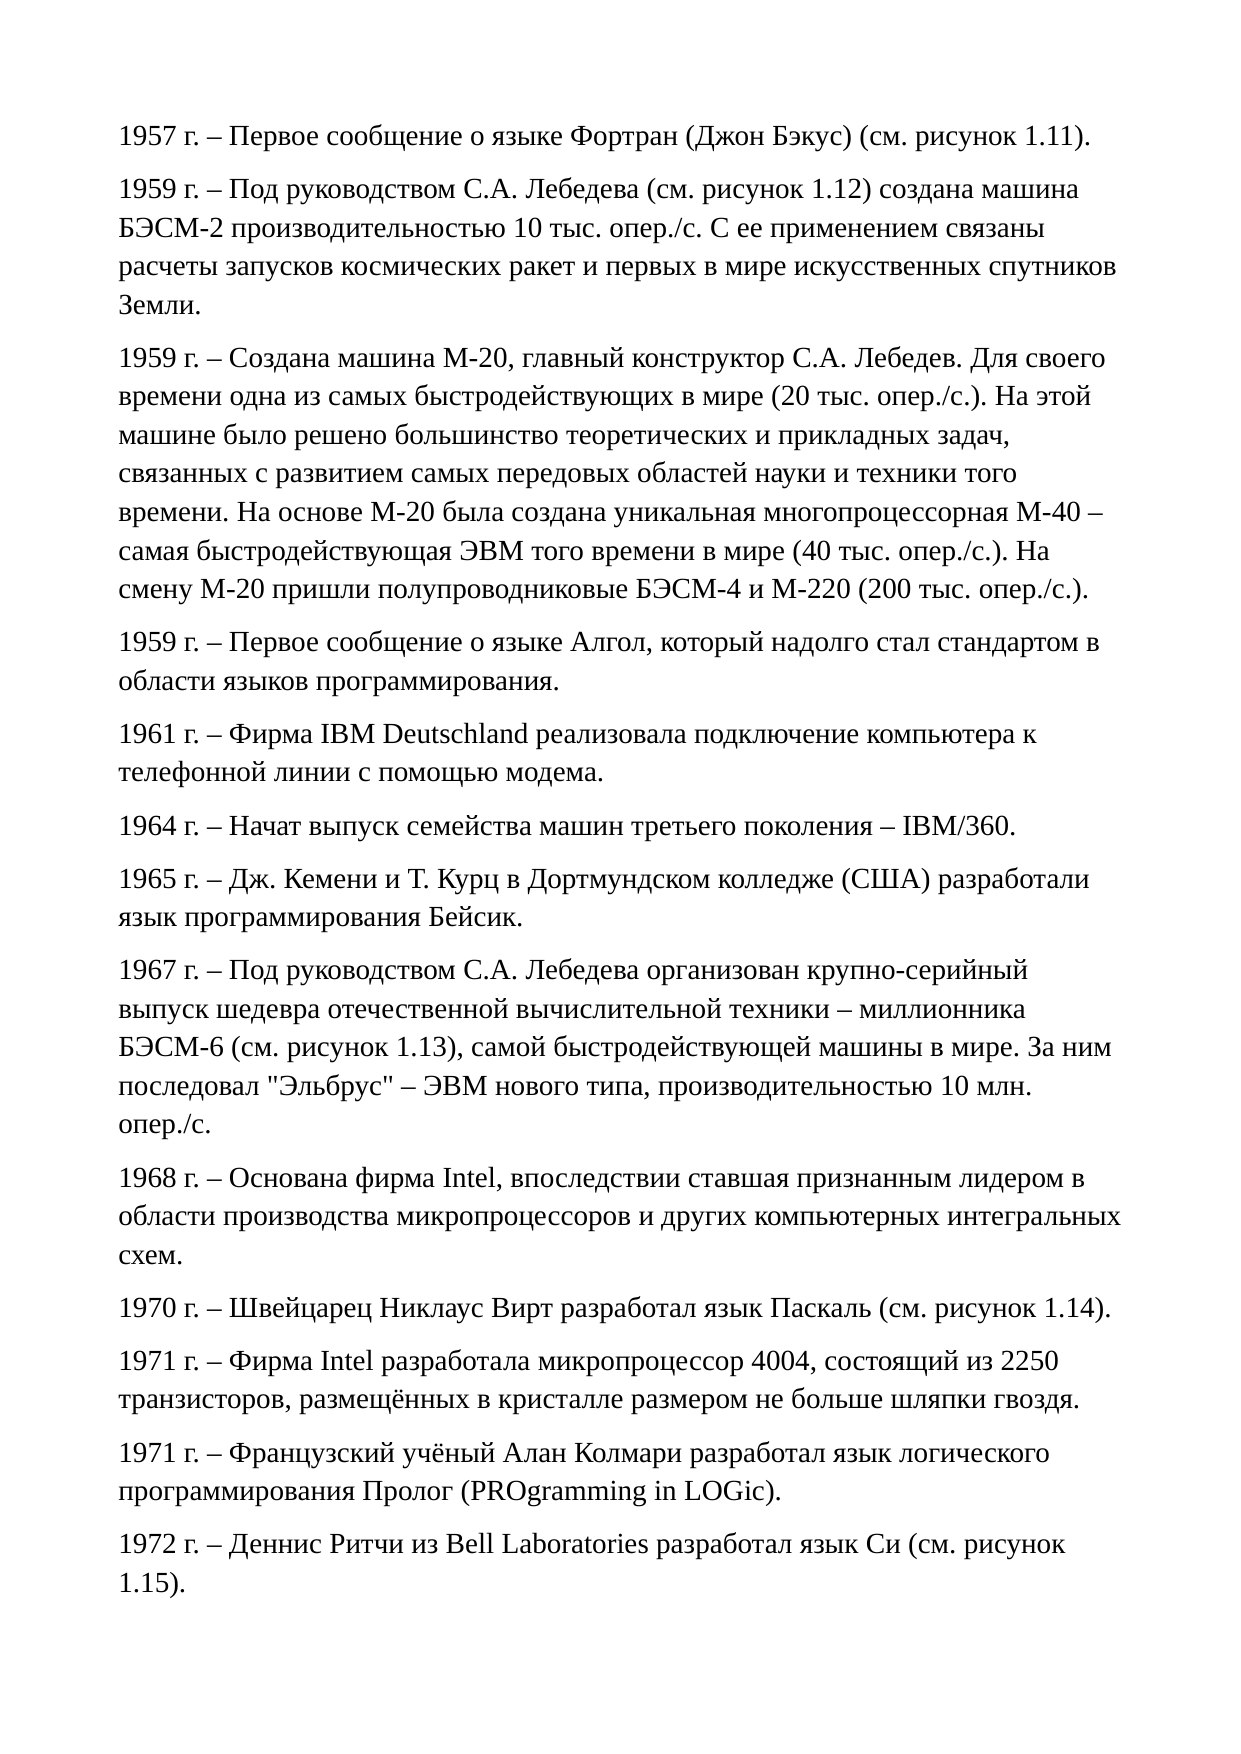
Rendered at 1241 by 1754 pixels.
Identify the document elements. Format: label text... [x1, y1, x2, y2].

text 1959 г. – Под руководством С.А. Лебедева (см. рисунок 1.12) создана машина БЭСМ-2 производительностью 10 тыс. опер./с. С ее применением связаны расчеты запусков космических ракет и первых в мире искусственных спутников Земли. [118, 171, 1122, 320]
text 1959 г. – Создана машина М-20, главный конструктор С.А. Лебедев. Для своего времени одна из самых быстродействующих в мире (20 тыс. опер./с.). На этой машине было решено большинство теоретических и прикладных задач, связанных с развитием самых передовых областей науки и техники того времени. На основе М-20 была создана уникальная многопроцессорная М-40 – самая быстродействующая ЭВМ того времени в мире (40 тыс. опер./с.). На смену М-20 пришли полупроводниковые БЭСМ-4 и М-220 (200 тыс. опер./с.). [118, 340, 1122, 605]
text 1964 г. – Начат выпуск семейства машин третьего поколения – IBM/360. [118, 808, 1122, 841]
text 1957 г. – Первое сообщение о языке Фортран (Джон Бэкус) (см. рисунок 1.11). [118, 118, 1122, 152]
text 1959 г. – Первое сообщение о языке Алгол, который надолго стал стандартом в области языков программирования. [118, 624, 1122, 696]
text 1971 г. – Французский учёный Алан Колмари разработал язык логического программирования Пролог (PROgramming in LOGic). [118, 1435, 1122, 1507]
text 1968 г. – Основана фирма Intel, впоследствии ставшая признанным лидером в области производства микропроцессоров и других компьютерных интегральных схем. [118, 1160, 1122, 1270]
text 1967 г. – Под руководством С.А. Лебедева организован крупно-серийный выпуск шедевра отечественной вычислительной техники – миллионника БЭСМ-6 (см. рисунок 1.13), самой быстродействующей машины в мире. За ним последовал "Эльбрус" – ЭВМ нового типа, производительностью 10 млн. опер./с. [118, 952, 1122, 1140]
text 1972 г. – Деннис Ритчи из Bell Laboratories разработал язык Си (см. рисунок 1.15). [118, 1526, 1122, 1598]
text 1961 г. – Фирма IBM Deutschland реализовала подключение компьютера к телефонной линии с помощью модема. [118, 716, 1122, 788]
text 1970 г. – Швейцарец Никлаус Вирт разработал язык Паскаль (см. рисунок 1.14). [118, 1290, 1122, 1323]
text 1971 г. – Фирма Intel разработала микропроцессор 4004, состоящий из 2250 транзисторов, размещённых в кристалле размером не больше шляпки гвоздя. [118, 1343, 1122, 1415]
text 1965 г. – Дж. Кемени и Т. Курц в Дортмундском колледже (США) разработали язык программирования Бейсик. [118, 861, 1122, 933]
